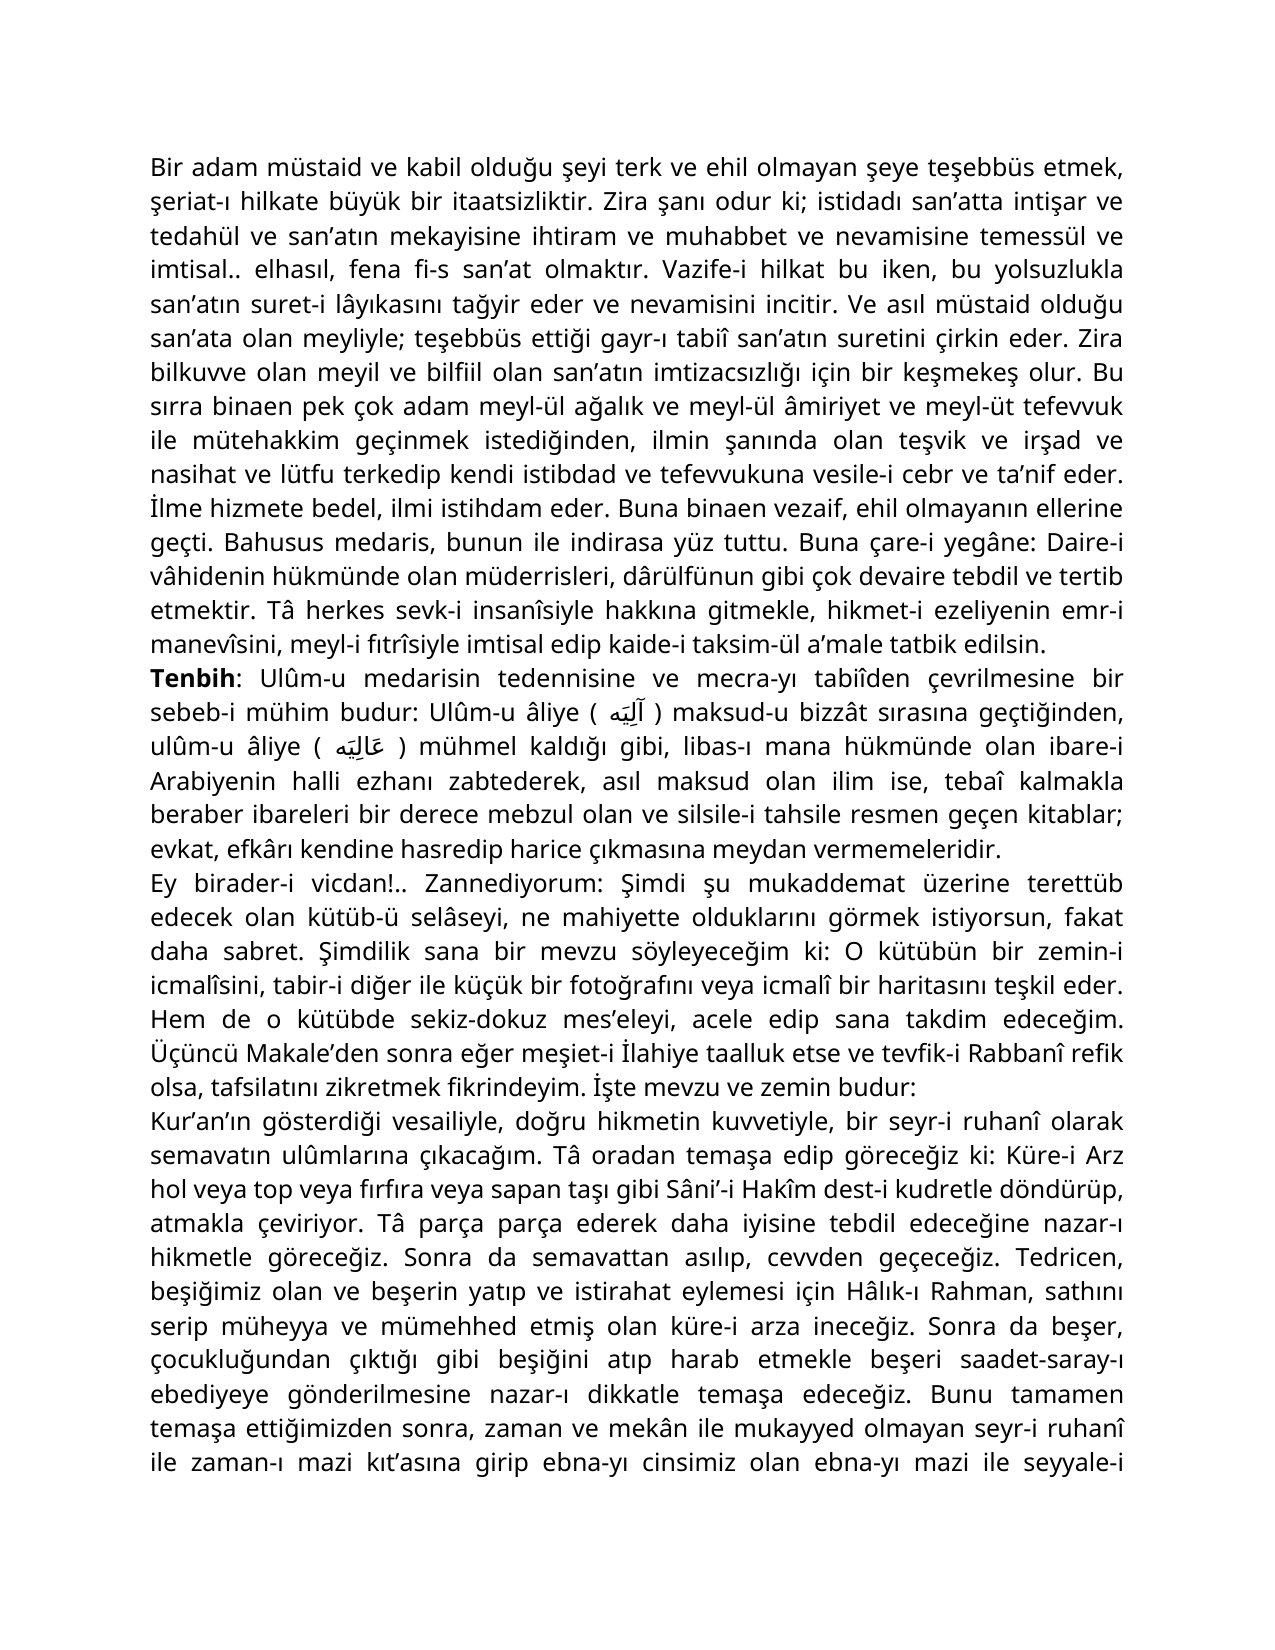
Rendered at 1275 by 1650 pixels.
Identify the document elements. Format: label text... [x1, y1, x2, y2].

text Tenbih: Ulûm-u medarisin tedennisine ve mecra-yı tabiîden çevrilmesine bir sebeb-i mühim budur: Ulûm-u âliye ( آلِيَه ) maksud-u bizzât sırasına geçtiğinden, ulûm-u âliye ( عَالِيَه ) mühmel kaldığı gibi, libas-ı mana hükmünde olan ibare-i Arabiyenin halli ezhanı zabtederek, asıl maksud olan ilim ise, tebaî kalmakla beraber ibareleri bir derece mebzul olan ve silsile-i tahsile resmen geçen kitablar; evkat, efkârı kendine hasredip harice çıkmasına meydan vermemeleridir. [150, 661, 1125, 865]
text Bir adam müstaid ve kabil olduğu şeyi terk ve ehil olmayan şeye teşebbüs etmek, şeriat-ı hilkate büyük bir itaatsizliktir. Zira şanı odur ki; istidadı san’atta intişar ve tedahül ve san’atın mekayisine ihtiram ve muhabbet ve nevamisine temessül ve imtisal.. elhasıl, fena fi-s san’at olmaktır. Vazife-i hilkat bu iken, bu yolsuzlukla san’atın suret-i lâyıkasını tağyir eder ve nevamisini incitir. Ve asıl müstaid olduğu san’ata olan meyliyle; teşebbüs ettiği gayr-ı tabiî san’atın suretini çirkin eder. Zira bilkuvve olan meyil ve bilfiil olan san’atın imtizacsızlığı için bir keşmekeş olur. Bu sırra binaen pek çok adam meyl-ül ağalık ve meyl-ül âmiriyet ve meyl-üt tefevvuk ile mütehakkim geçinmek istediğinden, ilmin şanında olan teşvik ve irşad ve nasihat ve lütfu terkedip kendi istibdad ve tefevvukuna vesile-i cebr ve ta’nif eder. İlme hizmete bedel, ilmi istihdam eder. Buna binaen vezaif, ehil olmayanın ellerine geçti. Bahusus medaris, bunun ile indirasa yüz tuttu. Buna çare-i yegâne: Daire-i vâhidenin hükmünde olan müderrisleri, dârülfünun gibi çok devaire tebdil ve tertib etmektir. Tâ herkes sevk-i insanîsiyle hakkına gitmekle, hikmet-i ezeliyenin emr-i manevîsini, meyl-i fıtrîsiyle imtisal edip kaide-i taksim-ül a’male tatbik edilsin. [150, 150, 1125, 661]
text Kur’an’ın gösterdiği vesailiyle, doğru hikmetin kuvvetiyle, bir seyr-i ruhanî olarak semavatın ulûmlarına çıkacağım. Tâ oradan temaşa edip göreceğiz ki: Küre-i Arz hol veya top veya fırfıra veya sapan taşı gibi Sâni’-i Hakîm dest-i kudretle döndürüp, atmakla çeviriyor. Tâ parça parça ederek daha iyisine tebdil edeceğine nazar-ı hikmetle göreceğiz. Sonra da semavattan asılıp, cevvden geçeceğiz. Tedricen, beşiğimiz olan ve beşerin yatıp ve istirahat eylemesi için Hâlık-ı Rahman, sathını serip müheyya ve mümehhed etmiş olan küre-i arza ineceğiz. Sonra da beşer, çocukluğundan çıktığı gibi beşiğini atıp harab etmekle beşeri saadet-saray-ı ebediyeye gönderilmesine nazar-ı dikkatle temaşa edeceğiz. Bunu tamamen temaşa ettiğimizden sonra, zaman ve mekân ile mukayyed olmayan seyr-i ruhanî ile zaman-ı mazi kıt’asına girip ebna-yı cinsimiz olan ebna-yı mazi ile seyyale-i [150, 1104, 1125, 1478]
text Ey birader-i vicdan!.. Zannediyorum: Şimdi şu mukaddemat üzerine terettüb edecek olan kütüb-ü selâseyi, ne mahiyette olduklarını görmek istiyorsun, fakat daha sabret. Şimdilik sana bir mevzu söyleyeceğim ki: O kütübün bir zemin-i icmalîsini, tabir-i diğer ile küçük bir fotoğrafını veya icmalî bir haritasını teşkil eder. Hem de o kütübde sekiz-dokuz mes’eleyi, acele edip sana takdim edeceğim. Üçüncü Makale’den sonra eğer meşiet-i İlahiye taalluk etse ve tevfik-i Rabbanî refik olsa, tafsilatını zikretmek fikrindeyim. İşte mevzu ve zemin budur: [150, 865, 1125, 1104]
